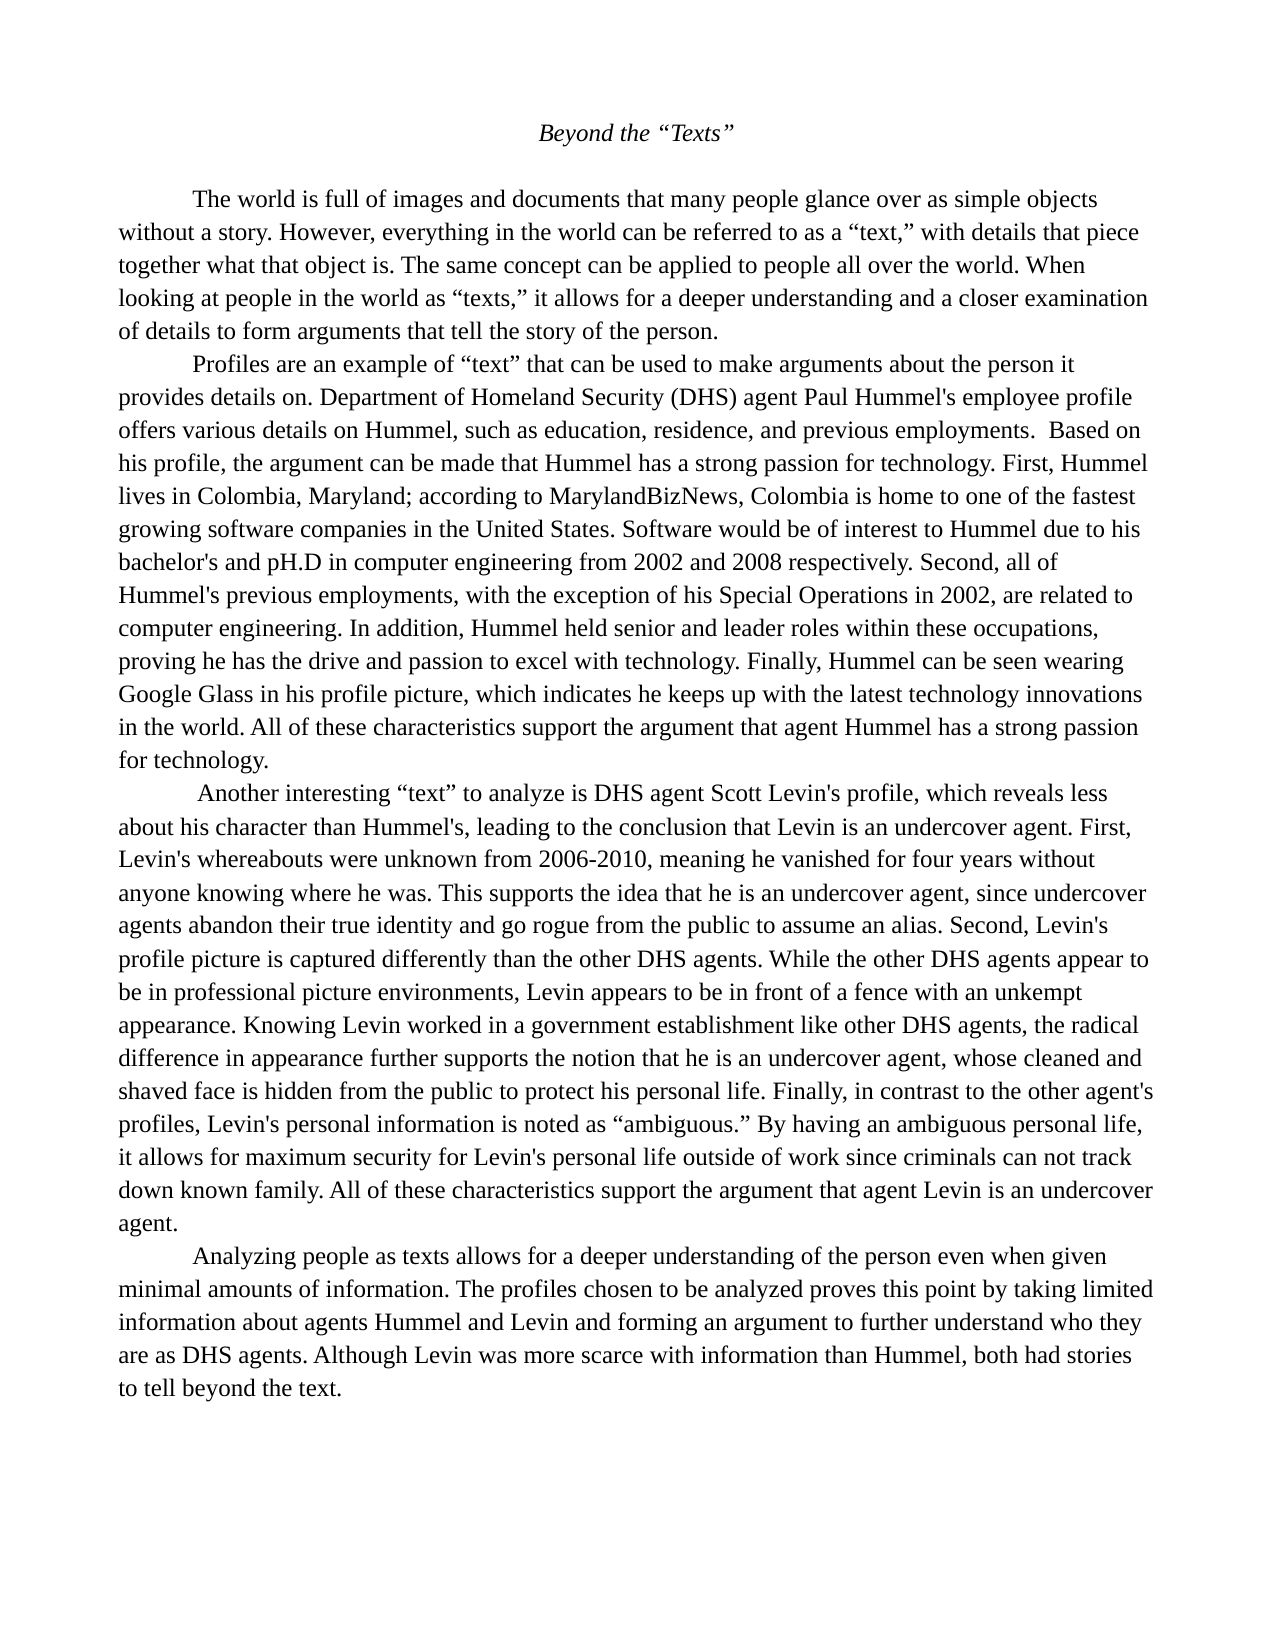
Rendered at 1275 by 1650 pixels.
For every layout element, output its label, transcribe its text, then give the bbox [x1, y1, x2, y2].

text The world is full of images and documents that many people glance over as simple objects without a story. However, everything in the world can be referred to as a “text,” with details that piece together what that object is. The same concept can be applied to people all over the world. When looking at people in the world as “texts,” it allows for a deeper understanding and a closer examination of details to form arguments that tell the story of the person. [118, 184, 1157, 345]
text Another interesting “text” to analyze is DHS agent Scott Levin's profile, which reveals less about his character than Hummel's, leading to the conclusion that Levin is an undercover agent. First, Levin's whereabouts were unknown from 2006-2010, meaning he vanished for four years without anyone knowing where he was. This supports the idea that he is an undercover agent, since undercover agents abandon their true identity and go rogue from the public to assume an alias. Second, Levin's profile picture is captured differently than the other DHS agents. While the other DHS agents appear to be in professional picture environments, Levin appears to be in front of a fence with an unkempt appearance. Knowing Levin worked in a government establishment like other DHS agents, the radical difference in appearance further supports the notion that he is an undercover agent, whose cleaned and shaved face is hidden from the public to protect his personal life. Finally, in contrast to the other agent's profiles, Levin's personal information is noted as “ambiguous.” By having an ambiguous personal life, it allows for maximum security for Levin's personal life outside of work since criminals can not track down known family. All of these characteristics support the argument that agent Levin is an undercover agent. [118, 778, 1157, 1237]
text Beyond the “Texts” [118, 118, 1157, 147]
text Profiles are an example of “text” that can be used to make arguments about the person it provides details on. Department of Homeland Security (DHS) agent Paul Hummel's employee profile offers various details on Hummel, such as education, residence, and previous employments. Based on his profile, the argument can be made that Hummel has a strong passion for technology. First, Hummel lives in Colombia, Maryland; according to MarylandBizNews, Colombia is home to one of the fastest growing software companies in the United States. Software would be of interest to Hummel due to his bachelor's and pH.D in computer engineering from 2002 and 2008 respectively. Second, all of Hummel's previous employments, with the exception of his Special Operations in 2002, are related to computer engineering. In addition, Hummel held senior and leader roles within these occupations, proving he has the drive and passion to excel with technology. Finally, Hummel can be seen wearing Google Glass in his profile picture, which indicates he keeps up with the latest technology innovations in the world. All of these characteristics support the argument that agent Hummel has a strong passion for technology. [118, 349, 1157, 774]
text Analyzing people as texts allows for a deeper understanding of the person even when given minimal amounts of information. The profiles chosen to be analyzed proves this point by taking limited information about agents Hummel and Levin and forming an argument to further understand who they are as DHS agents. Although Levin was more scarce with information than Hummel, both had stories to tell beyond the text. [118, 1241, 1157, 1402]
